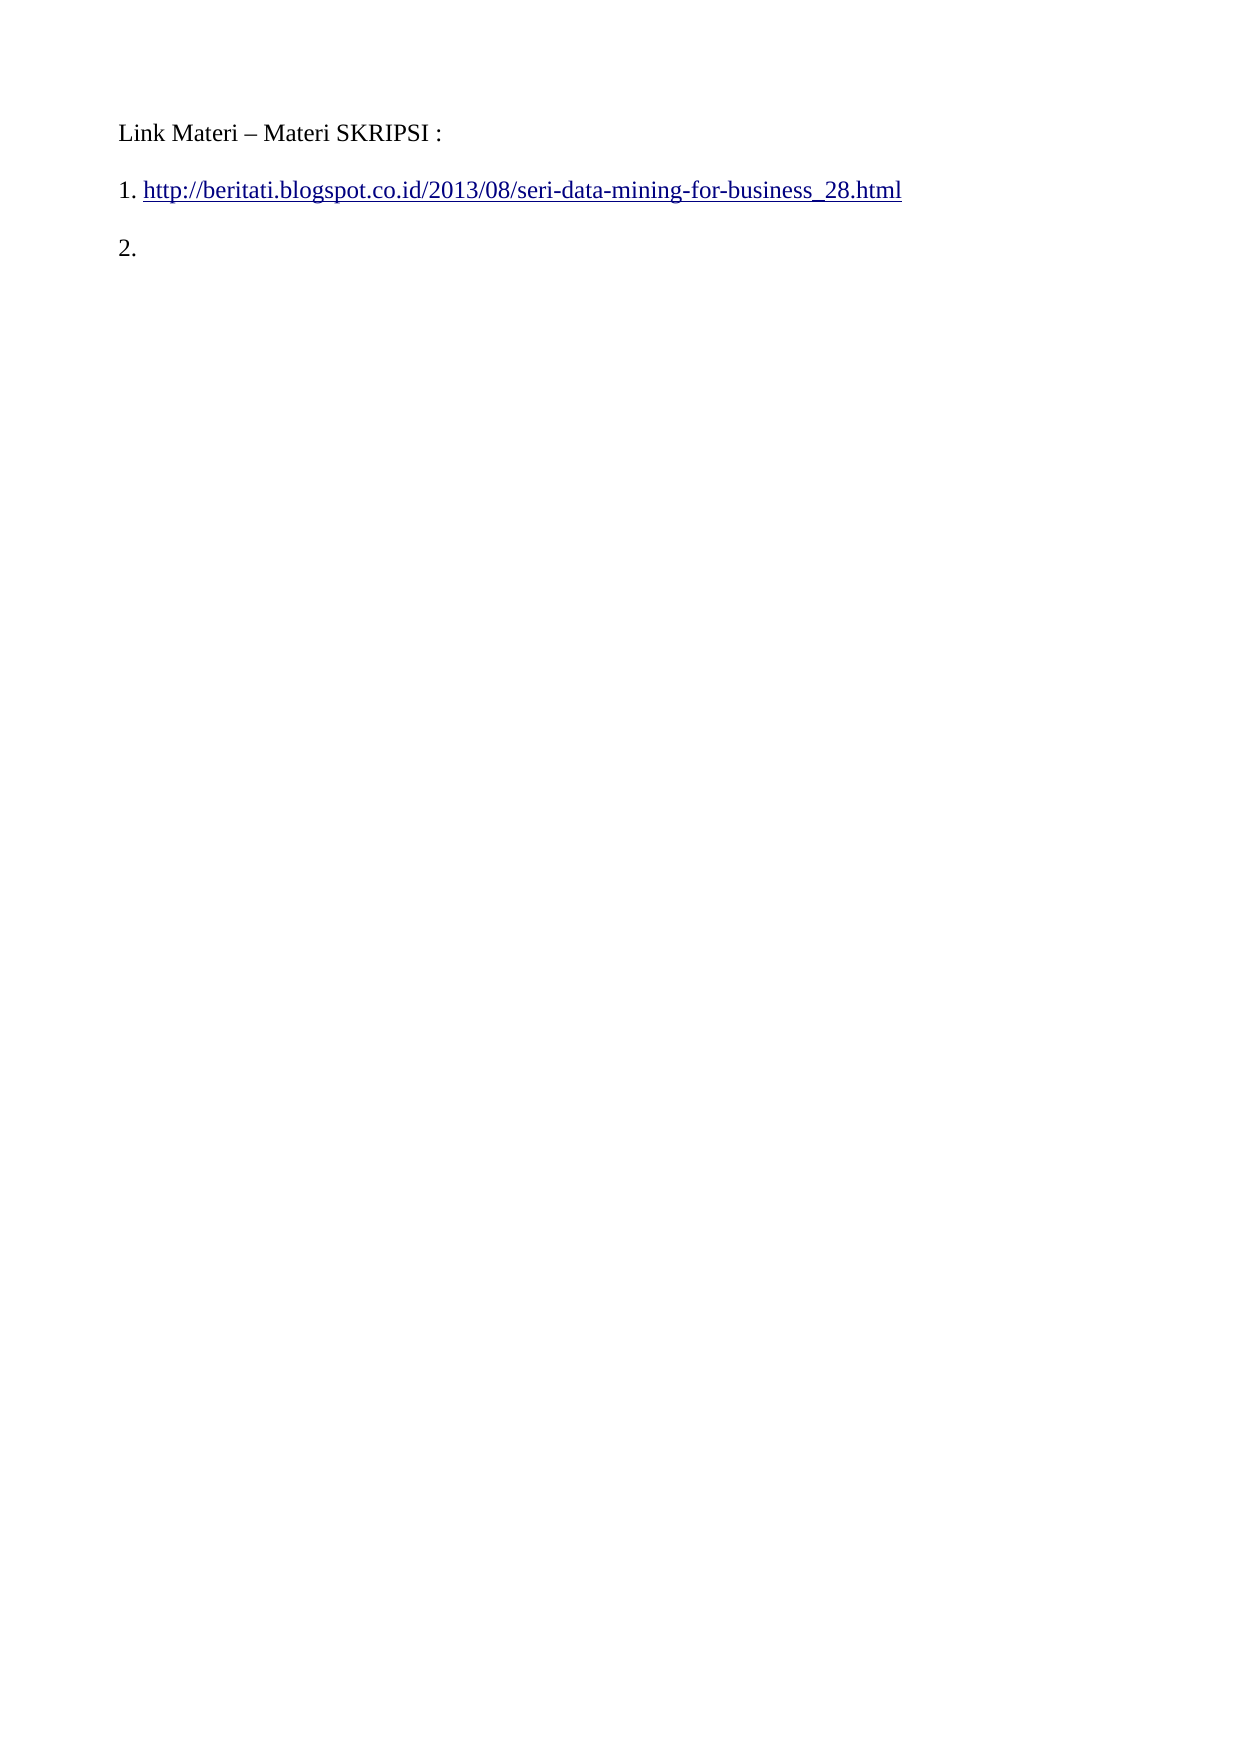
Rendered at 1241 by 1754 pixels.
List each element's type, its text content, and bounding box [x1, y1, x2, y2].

text 2. [118, 233, 1122, 262]
text 1. http://beritati.blogspot.co.id/2013/08/seri-data-mining-for-business_28.html [118, 176, 1122, 204]
text Link Materi – Materi SKRIPSI : [118, 118, 1122, 147]
